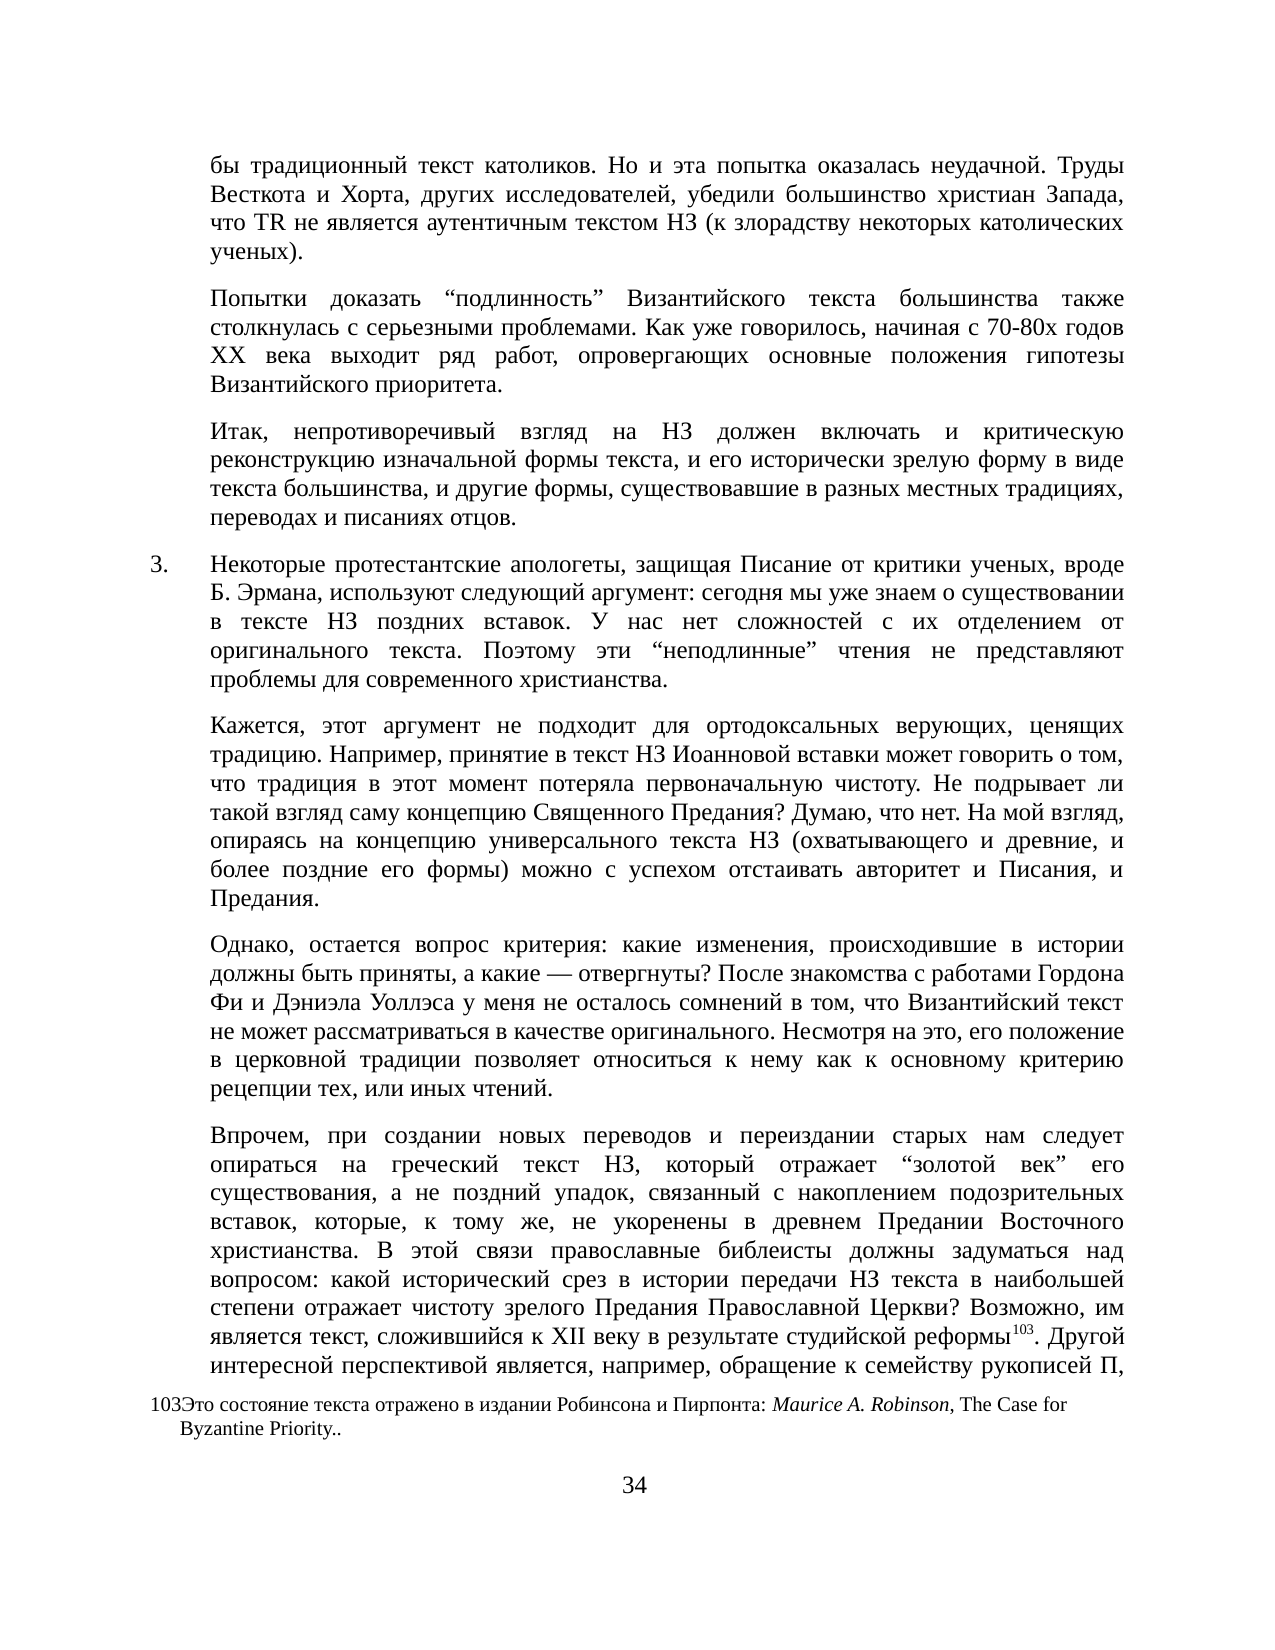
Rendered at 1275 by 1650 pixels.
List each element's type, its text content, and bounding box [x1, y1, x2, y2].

list Это состояние текста отражено в издании Робинсона и Пирпонта: Maurice A. Robinson, The Case for Byzantine Priority.. [150, 1392, 1125, 1440]
list Кажется, этот аргумент не подходит для ортодоксальных верующих, ценящих традицию. Например, принятие в текст НЗ Иоанновой вставки может говорить о том, что традиция в этот момент потеряла первоначальную чистоту. Не подрывает ли такой взгляд саму концепцию Священного Предания? Думаю, что нет. На мой взгляд, опираясь на концепцию универсального текста НЗ (охватывающего и древние, и более поздние его формы) можно с успехом отстаивать авторитет и Писания, и Предания. [150, 710, 1125, 912]
list Однако, остается вопрос критерия: какие изменения, происходившие в истории должны быть приняты, а какие — отвергнуты? После знакомства с работами Гордона Фи и Дэниэла Уоллэса у меня не осталось сомнений в том, что Византийский текст не может рассматриваться в качестве оригинального. Несмотря на это, его положение в церковной традиции позволяет относиться к нему как к основному критерию рецепции тех, или иных чтений. [150, 929, 1125, 1102]
list Попытки доказать “подлинность” Византийского текста большинства также столкнулась с серьезными проблемами. Как уже говорилось, начиная с 70-80х годов XX века выходит ряд работ, опровергающих основные положения гипотезы Византийского приоритета. [150, 283, 1125, 398]
list бы традиционный текст католиков. Но и эта попытка оказалась неудачной. Труды Весткота и Хорта, других исследователей, убедили большинство христиан Запада, что TR не является аутентичным текстом НЗ (к злорадству некоторых католических ученых). [150, 150, 1125, 265]
list Итак, непротиворечивый взгляд на НЗ должен включать и критическую реконструкцию изначальной формы текста, и его исторически зрелую форму в виде текста большинства, и другие формы, существовавшие в разных местных традициях, переводах и писаниях отцов. [150, 416, 1125, 531]
list Некоторые протестантские апологеты, защищая Писание от критики ученых, вроде Б. Эрмана, используют следующий аргумент: сегодня мы уже знаем о существовании в тексте НЗ поздних вставок. У нас нет сложностей с их отделением от оригинального текста. Поэтому эти “неподлинные” чтения не представляют проблемы для современного христианства. [150, 549, 1125, 692]
list Впрочем, при создании новых переводов и переиздании старых нам следует опираться на греческий текст НЗ, который отражает “золотой век” его существования, а не поздний упадок, связанный с накоплением подозрительных вставок, которые, к тому же, не укоренены в древнем Предании Восточного христианства. В этой связи православные библеисты должны задуматься над вопросом: какой исторический срез в истории передачи НЗ текста в наибольшей степени отражает чистоту зрелого Предания Православной Церкви? Возможно, им является текст, сложившийся к XII веку в результате студийской реформы. Другой интересной перспективой является, например, обращение к семейству рукописей П, [150, 1120, 1125, 1379]
